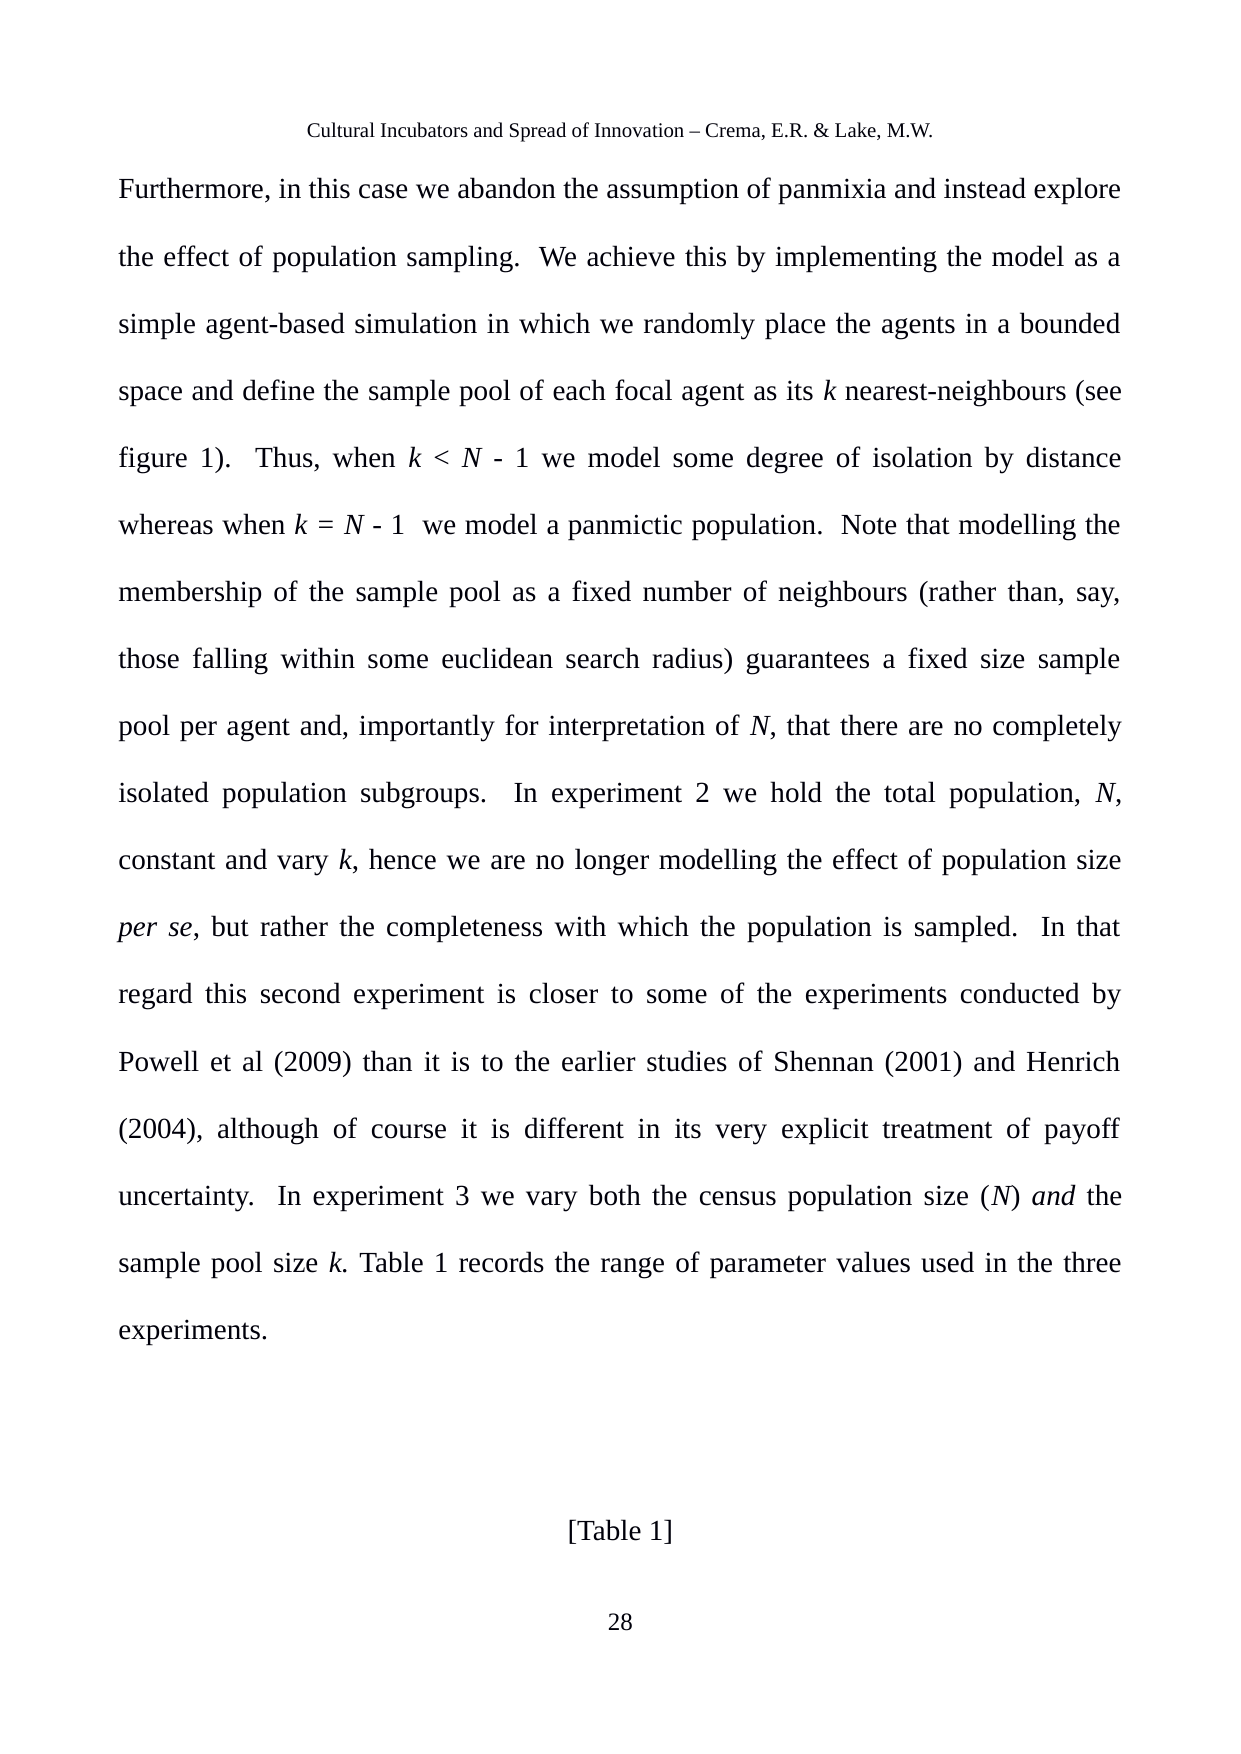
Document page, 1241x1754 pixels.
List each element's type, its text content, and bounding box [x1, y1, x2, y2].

text Furthermore, in this case we abandon the assumption of panmixia and instead explore the effect of population sampling. We achieve this by implementing the model as a simple agent-based simulation in which we randomly place the agents in a bounded space and define the sample pool of each focal agent as its k nearest-neighbours (see figure 1). Thus, when k < N - 1 we model some degree of isolation by distance whereas when k = N - 1 we model a panmictic population. Note that modelling the membership of the sample pool as a fixed number of neighbours (rather than, say, those falling within some euclidean search radius) guarantees a fixed size sample pool per agent and, importantly for interpretation of N, that there are no completely isolated population subgroups. In experiment 2 we hold the total population, N, constant and vary k, hence we are no longer modelling the effect of population size per se, but rather the completeness with which the population is sampled. In that regard this second experiment is closer to some of the experiments conducted by Powell et al (2009) than it is to the earlier studies of Shennan (2001) and Henrich (2004), although of course it is different in its very explicit treatment of payoff uncertainty. In experiment 3 we vary both the census population size (N) and the sample pool size k. Table 1 records the range of parameter values used in the three experiments. [118, 172, 1122, 1346]
text [Table 1] [118, 1513, 1122, 1547]
